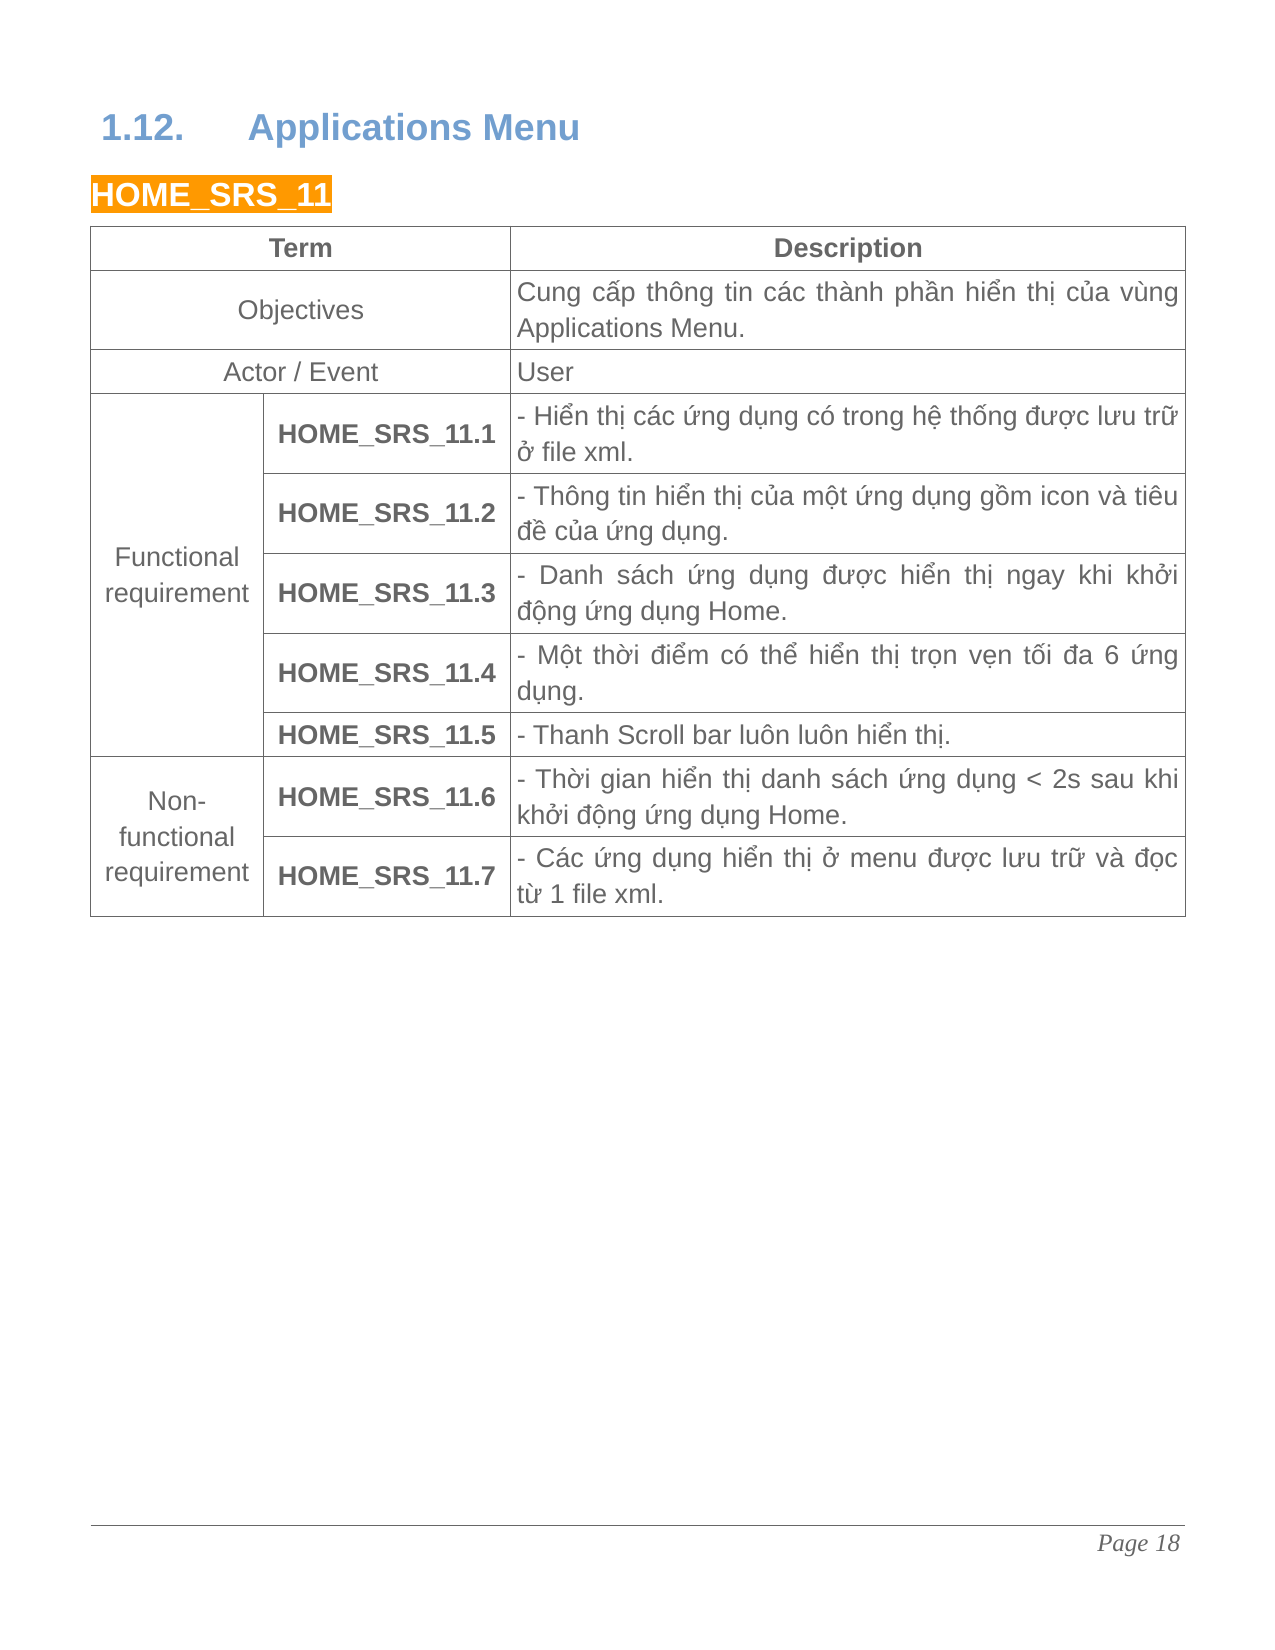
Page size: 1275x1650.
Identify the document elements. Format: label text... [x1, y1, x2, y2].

table_cell HOME_SRS_11.3 [264, 554, 510, 632]
table_cell HOME_SRS_11.1 [264, 394, 510, 473]
table_cell User [511, 350, 1185, 393]
table_cell HOME_SRS_11.4 [264, 634, 510, 712]
table_cell HOME_SRS_11.6 [264, 757, 510, 836]
table_cell - Danh sách ứng dụng được hiển thị ngay khi khởi động ứng dụng Home. [511, 554, 1185, 632]
table_header Term [91, 227, 510, 269]
table_cell Functional requirement [91, 394, 263, 756]
table_cell Actor / Event [91, 350, 510, 393]
table_cell - Thanh Scroll bar luôn luôn hiển thị. [511, 713, 1185, 756]
table_cell - Các ứng dụng hiển thị ở menu được lưu trữ và đọc từ 1 file xml. [511, 837, 1185, 916]
table_cell - Một thời điểm có thể hiển thị trọn vẹn tối đa 6 ứng dụng. [511, 634, 1185, 712]
table_header Description [511, 227, 1185, 269]
table_cell - Thời gian hiển thị danh sách ứng dụng < 2s sau khi khởi động ứng dụng Home. [511, 757, 1185, 836]
table_cell Objectives [91, 271, 510, 349]
subtitle Applications Menu [91, 105, 1185, 148]
table_cell Cung cấp thông tin các thành phần hiển thị của vùng Applications Menu. [511, 271, 1185, 349]
table_cell HOME_SRS_11.5 [264, 713, 510, 756]
table_cell - Thông tin hiển thị của một ứng dụng gồm icon và tiêu đề của ứng dụng. [511, 474, 1185, 553]
table_cell HOME_SRS_11.7 [264, 837, 510, 916]
subtitle HOME_SRS_11 [91, 175, 1185, 213]
table_cell - Hiển thị các ứng dụng có trong hệ thống được lưu trữ ở file xml. [511, 394, 1185, 473]
table_cell HOME_SRS_11.2 [264, 474, 510, 553]
table_cell Non-functional requirement [91, 757, 263, 916]
